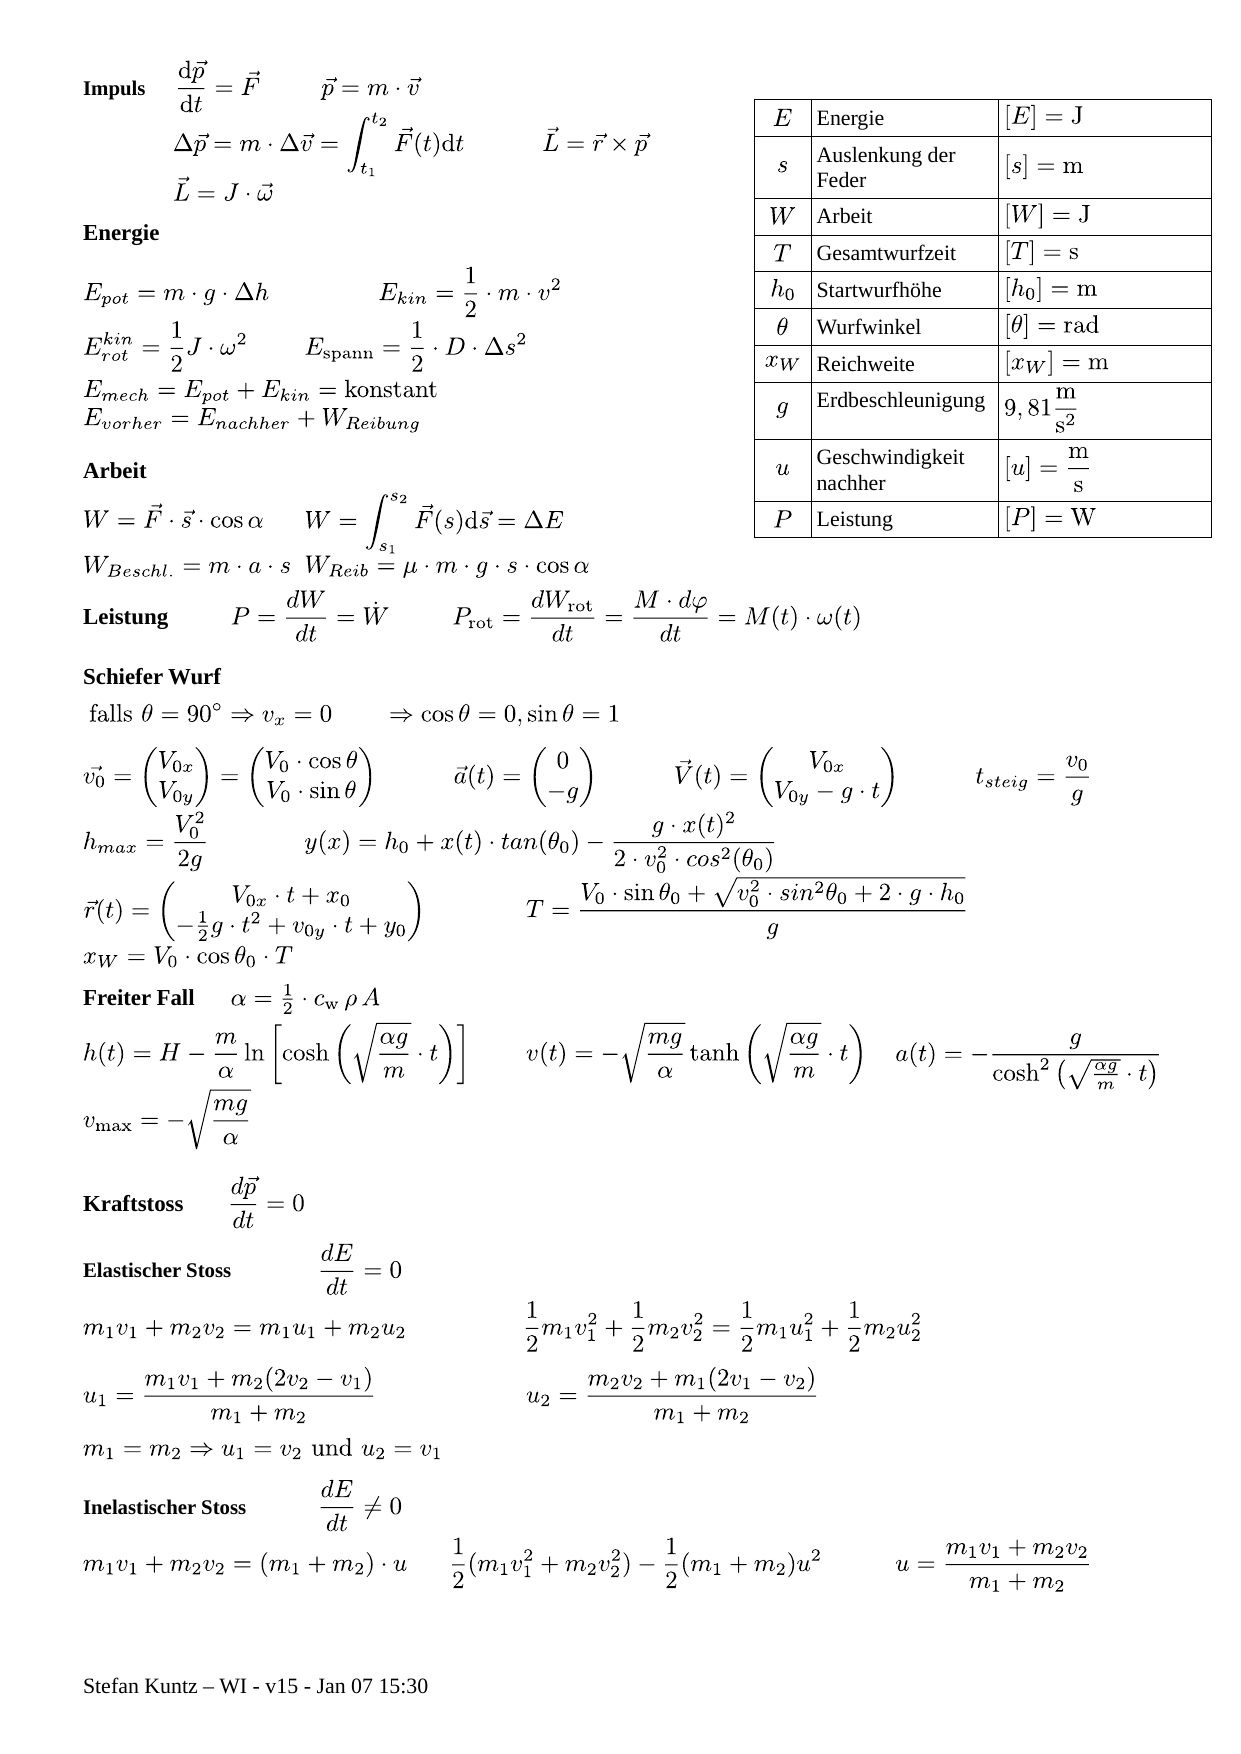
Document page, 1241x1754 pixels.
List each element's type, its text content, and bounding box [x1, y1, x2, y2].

subtitle Inelastischer Stoss [83, 1480, 320, 1531]
table_cell [755, 502, 811, 537]
subtitle [402, 1243, 1161, 1295]
subtitle Impuls [83, 48, 1161, 201]
subtitle Schiefer Wurf [83, 663, 1161, 689]
table_header Energie [812, 100, 998, 136]
subtitle Arbeit [83, 457, 754, 484]
table_cell [999, 236, 1211, 271]
subtitle [754, 538, 1211, 566]
subtitle [862, 590, 1161, 642]
subtitle [305, 1176, 1161, 1228]
table_cell [999, 383, 1211, 438]
table_cell [755, 440, 811, 501]
table_cell [999, 309, 1211, 345]
table_cell Geschwindigkeit nachher [812, 440, 998, 501]
table_cell [755, 309, 811, 345]
subtitle Leistung [83, 590, 230, 642]
subtitle [381, 984, 1161, 1014]
table_cell [999, 346, 1211, 382]
table_cell [755, 346, 811, 382]
table_cell Auslenkung der Feder [812, 137, 998, 198]
table_cell Wurfwinkel [812, 309, 998, 345]
table_cell [755, 236, 811, 271]
table_cell Erdbeschleunigung [812, 383, 998, 438]
subtitle Elastischer Stoss [83, 1243, 320, 1295]
table_cell Reichweite [812, 346, 998, 382]
subtitle [390, 590, 452, 642]
table_cell [999, 272, 1211, 308]
table_cell [755, 272, 811, 308]
table_cell [755, 383, 811, 438]
table_cell Leistung [812, 502, 998, 537]
table_header [755, 100, 811, 136]
table_cell [999, 199, 1211, 234]
table_cell Arbeit [812, 199, 998, 234]
subtitle Freiter Fall [83, 984, 230, 1014]
subtitle [402, 1480, 1161, 1531]
table_cell [755, 137, 811, 198]
table_cell [999, 137, 1211, 198]
table_cell [999, 440, 1211, 501]
table_cell [999, 502, 1211, 537]
table_cell [755, 199, 811, 234]
table_header [999, 100, 1211, 136]
subtitle Kraftstoss [83, 1176, 230, 1228]
subtitle Energie [83, 219, 754, 246]
table_cell Gesamtwurfzeit [812, 236, 998, 271]
table_cell Startwurfhöhe [812, 272, 998, 308]
